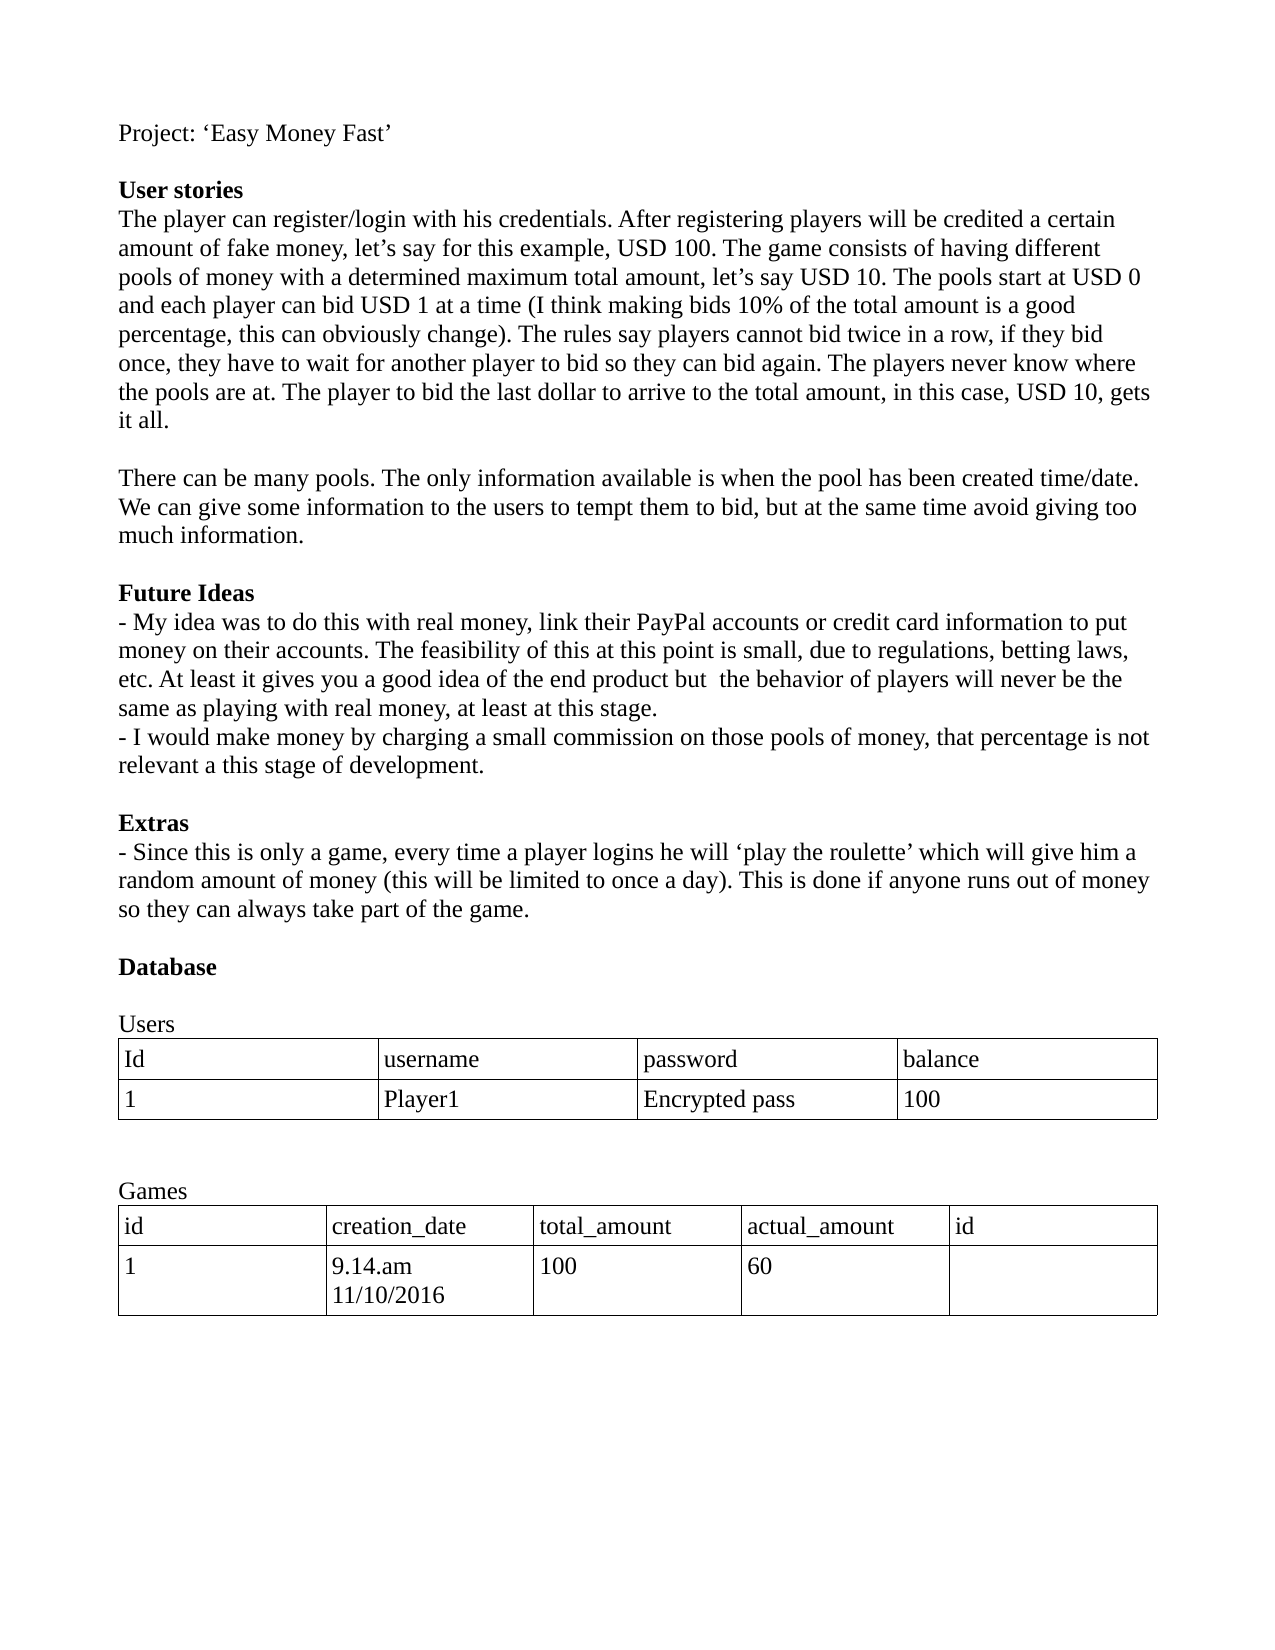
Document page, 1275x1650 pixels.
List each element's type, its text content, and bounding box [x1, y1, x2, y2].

table_header Id [119, 1039, 378, 1078]
text User stories [118, 176, 1157, 204]
table_header total_amount [534, 1206, 741, 1245]
table_cell [950, 1246, 1157, 1314]
text - I would make money by charging a small commission on those pools of money, that percentage is not relevant a this stage of development. [118, 722, 1157, 779]
text Future Ideas [118, 578, 1157, 607]
text - Since this is only a game, every time a player logins he will ‘play the roulette’ which will give him a random amount of money (this will be limited to once a day). This is done if anyone runs out of money so they can always take part of the game. [118, 837, 1157, 923]
table_cell 1 [119, 1080, 378, 1119]
table_cell Encrypted pass [638, 1080, 897, 1119]
table_header id [119, 1206, 326, 1245]
table_cell 100 [534, 1246, 741, 1314]
text - My idea was to do this with real money, link their PayPal accounts or credit card information to put money on their accounts. The feasibility of this at this point is small, due to regulations, betting laws, etc. At least it gives you a good idea of the end product but the behavior of players will never be the same as playing with real money, at least at this stage. [118, 607, 1157, 722]
text Extras [118, 808, 1157, 837]
text Database [118, 952, 1157, 981]
text Games [118, 1176, 1157, 1205]
text There can be many pools. The only information available is when the pool has been created time/date. We can give some information to the users to tempt them to bid, but at the same time avoid giving too much information. [118, 463, 1157, 549]
table_header creation_date [327, 1206, 533, 1245]
text Users [118, 1009, 1157, 1038]
text Project: ‘Easy Money Fast’ [118, 118, 1157, 147]
table_header balance [898, 1039, 1157, 1078]
table_cell 60 [742, 1246, 949, 1314]
text The player can register/login with his credentials. After registering players will be credited a certain amount of fake money, let’s say for this example, USD 100. The game consists of having different pools of money with a determined maximum total amount, let’s say USD 10. The pools start at USD 0 and each player can bid USD 1 at a time (I think making bids 10% of the total amount is a good percentage, this can obviously change). The rules say players cannot bid twice in a row, if they bid once, they have to wait for another player to bid so they can bid again. The players never know where the pools are at. The player to bid the last dollar to arrive to the total amount, in this case, USD 10, gets it all. [118, 204, 1157, 434]
table_cell 1 [119, 1246, 326, 1314]
table_header actual_amount [742, 1206, 949, 1245]
table_cell 100 [898, 1080, 1157, 1119]
table_cell 9.14.am 11/10/2016 [327, 1246, 533, 1314]
table_header username [379, 1039, 637, 1078]
table_header password [638, 1039, 897, 1078]
table_cell Player1 [379, 1080, 637, 1119]
table_header id [950, 1206, 1157, 1245]
